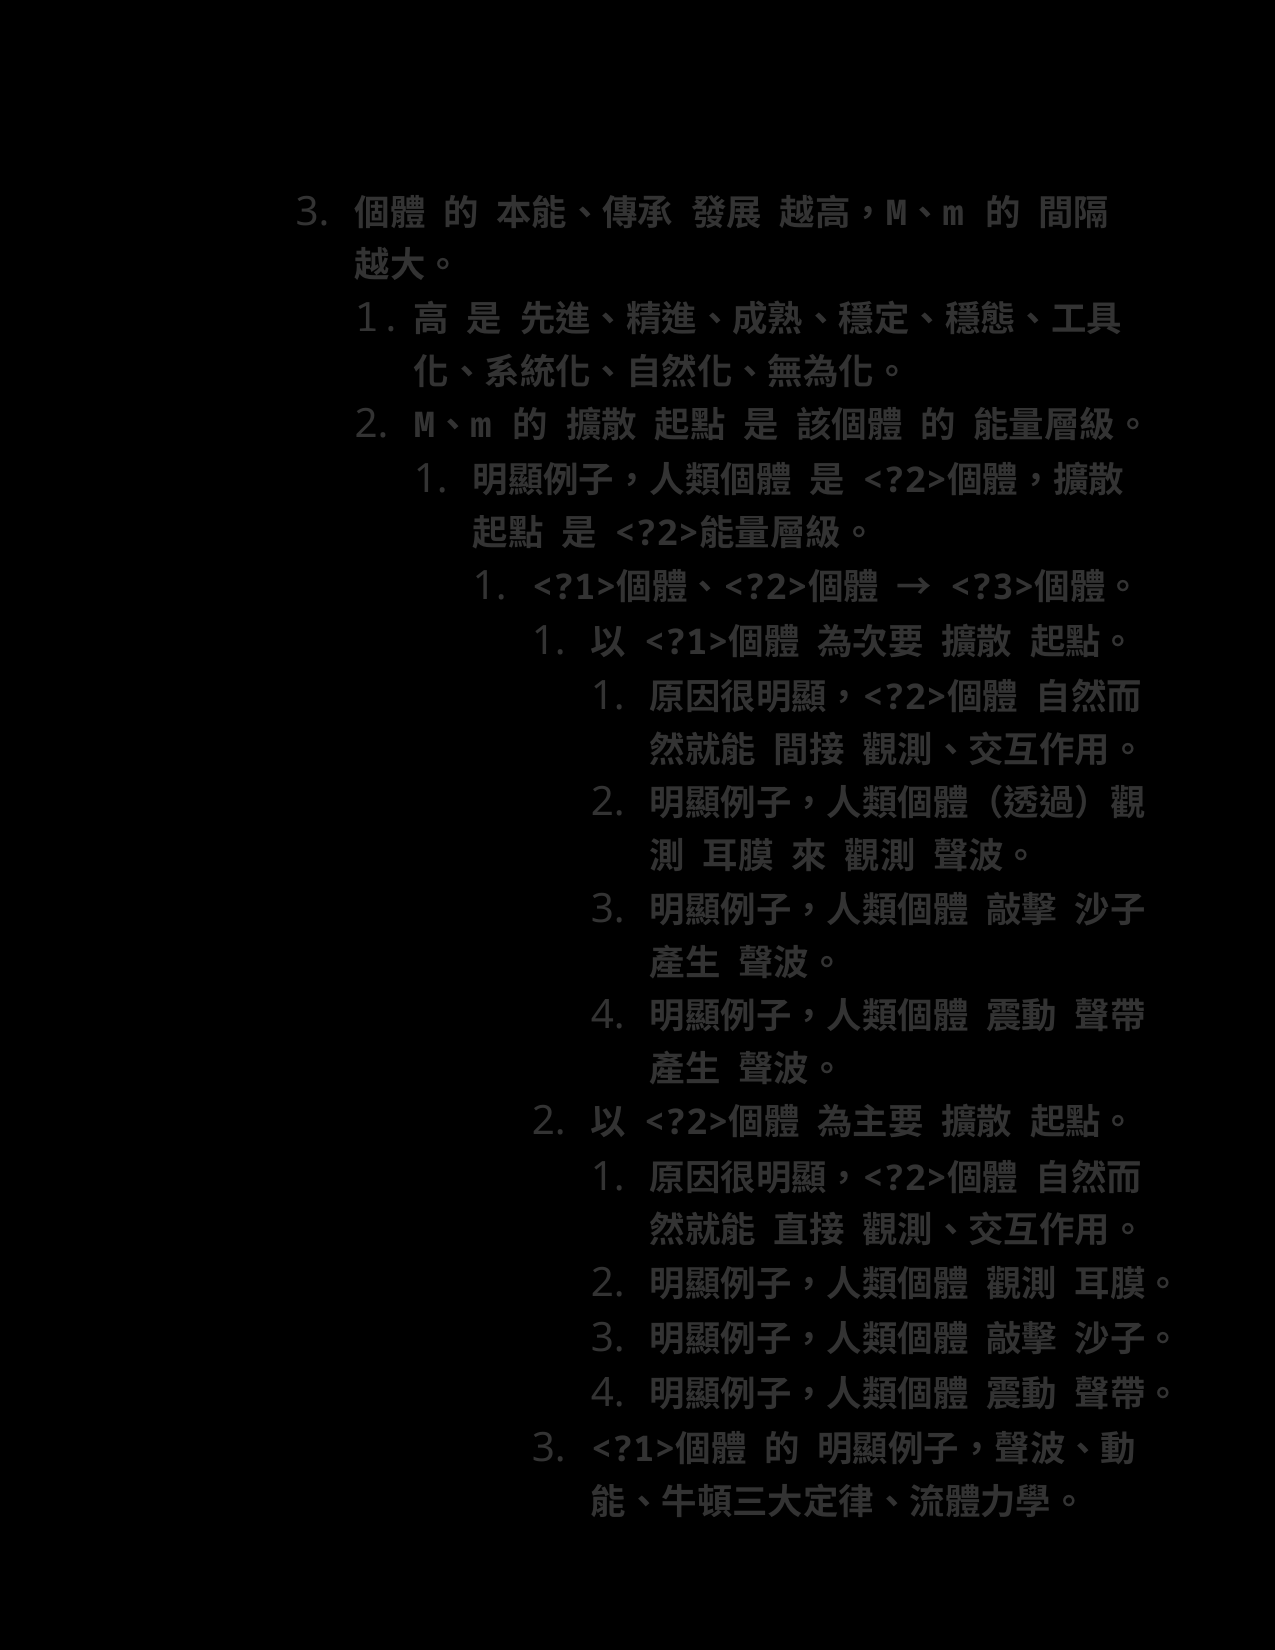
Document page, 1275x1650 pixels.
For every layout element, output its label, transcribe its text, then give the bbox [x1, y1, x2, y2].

list 明顯例子，人類個體 敲擊 沙子 產生 聲波。 [591, 879, 1157, 985]
list 原因很明顯，<?2>個體 自然而然就能 直接 觀測、交互作用。 [591, 1147, 1157, 1253]
list M、m 的 擴散 起點 是 該個體 的 能量層級。 [354, 394, 1157, 449]
list 明顯例子，人類個體 震動 聲帶 產生 聲波。 [591, 985, 1157, 1092]
list 明顯例子，人類個體（透過）觀測 耳膜 來 觀測 聲波。 [591, 772, 1157, 879]
list <?1>個體、<?2>個體 → <?3>個體。 [472, 556, 1157, 611]
list <?1>個體 的 明顯例子，聲波、動能、牛頓三大定律、流體力學。 [532, 1418, 1157, 1525]
list 個體 的 本能、傳承 發展 越高，M、m 的 間隔 越大。 [295, 182, 1157, 288]
list 以 <?1>個體 為次要 擴散 起點。 [532, 611, 1157, 666]
list 明顯例子，人類個體 敲擊 沙子。 [591, 1308, 1157, 1363]
list 以 <?2>個體 為主要 擴散 起點。 [532, 1092, 1157, 1147]
list 高 是 先進、精進、成熟、穩定、穩態、工具化、系統化、自然化、無為化。 [354, 288, 1157, 394]
list 明顯例子，人類個體 震動 聲帶。 [591, 1363, 1157, 1418]
list 明顯例子，人類個體 是 <?2>個體，擴散 起點 是 <?2>能量層級。 [413, 449, 1157, 556]
list 原因很明顯，<?2>個體 自然而然就能 間接 觀測、交互作用。 [591, 666, 1157, 772]
list 明顯例子，人類個體 觀測 耳膜。 [591, 1253, 1157, 1308]
